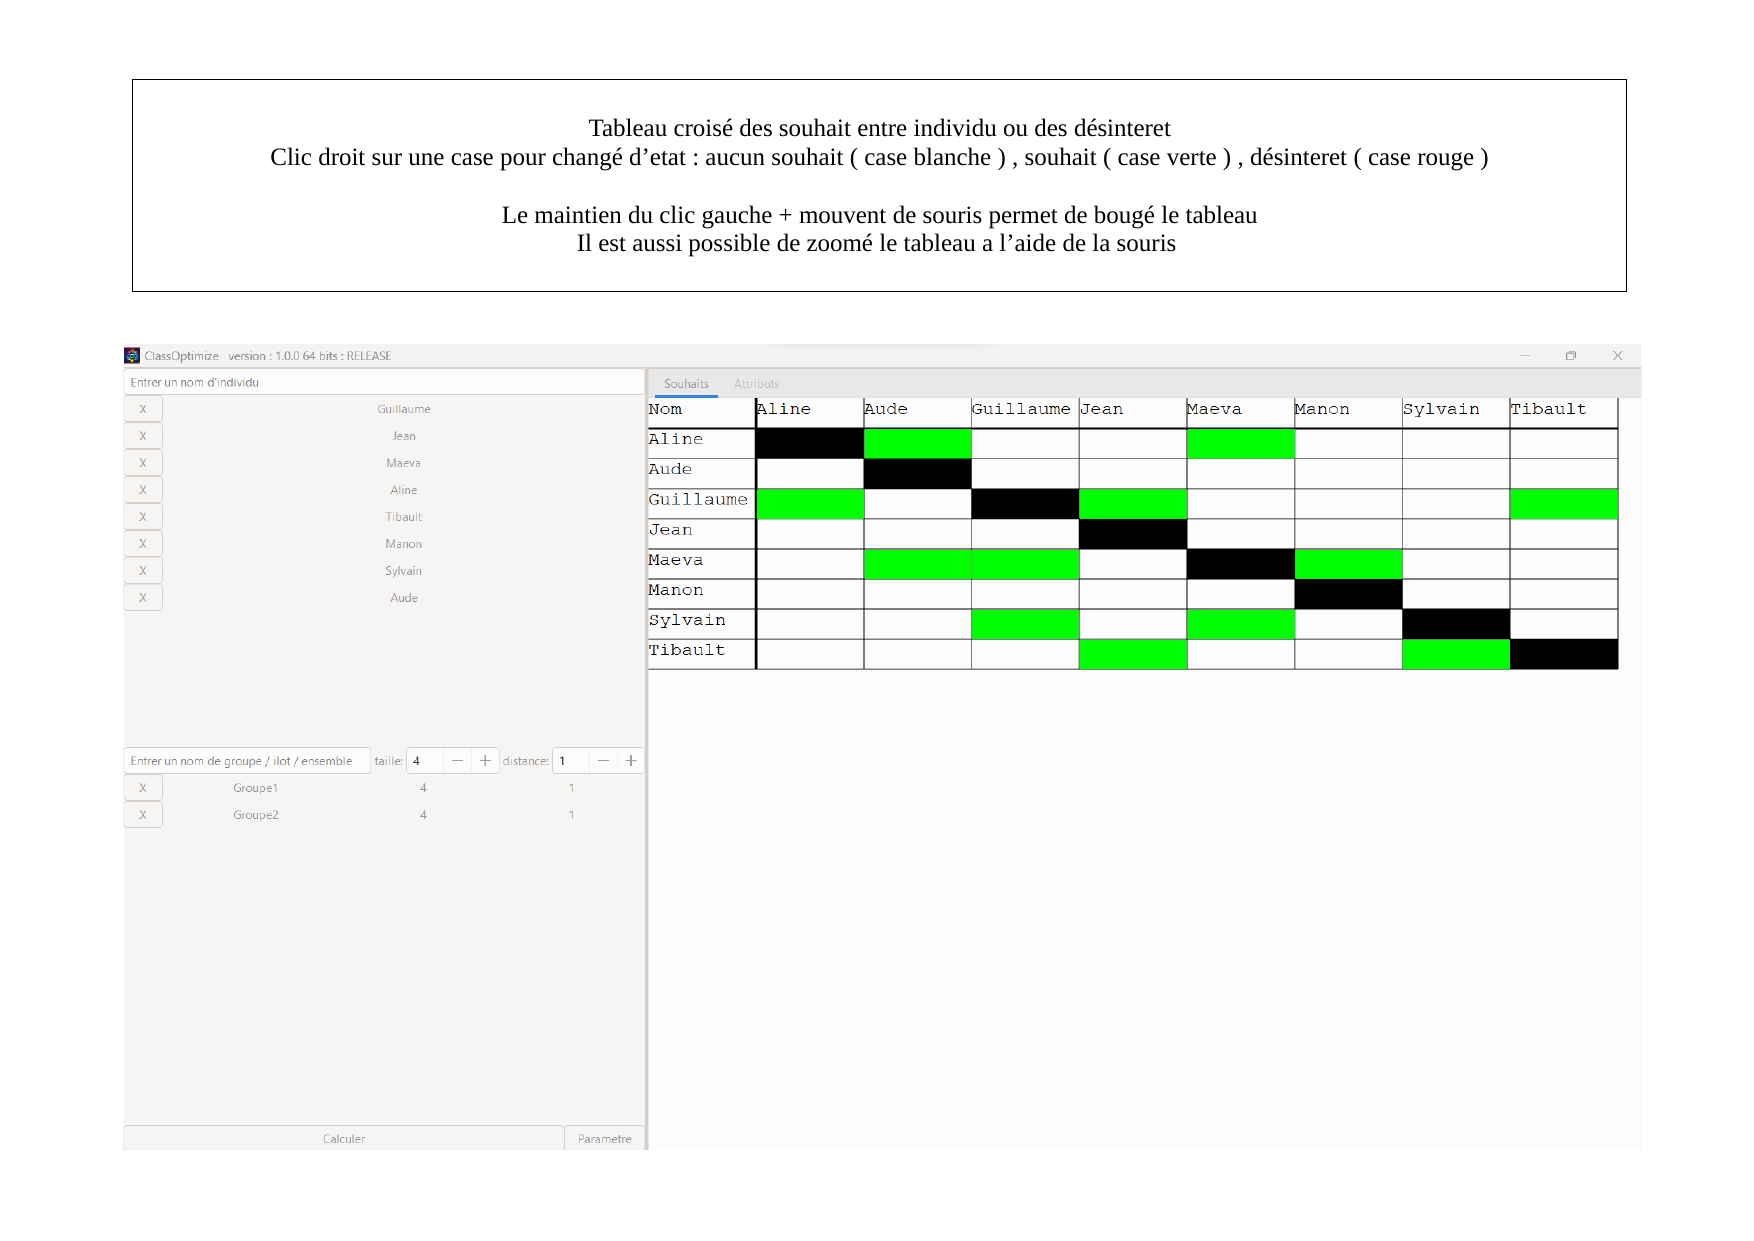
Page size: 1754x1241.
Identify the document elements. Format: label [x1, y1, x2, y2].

picture [123, 344, 1642, 1150]
